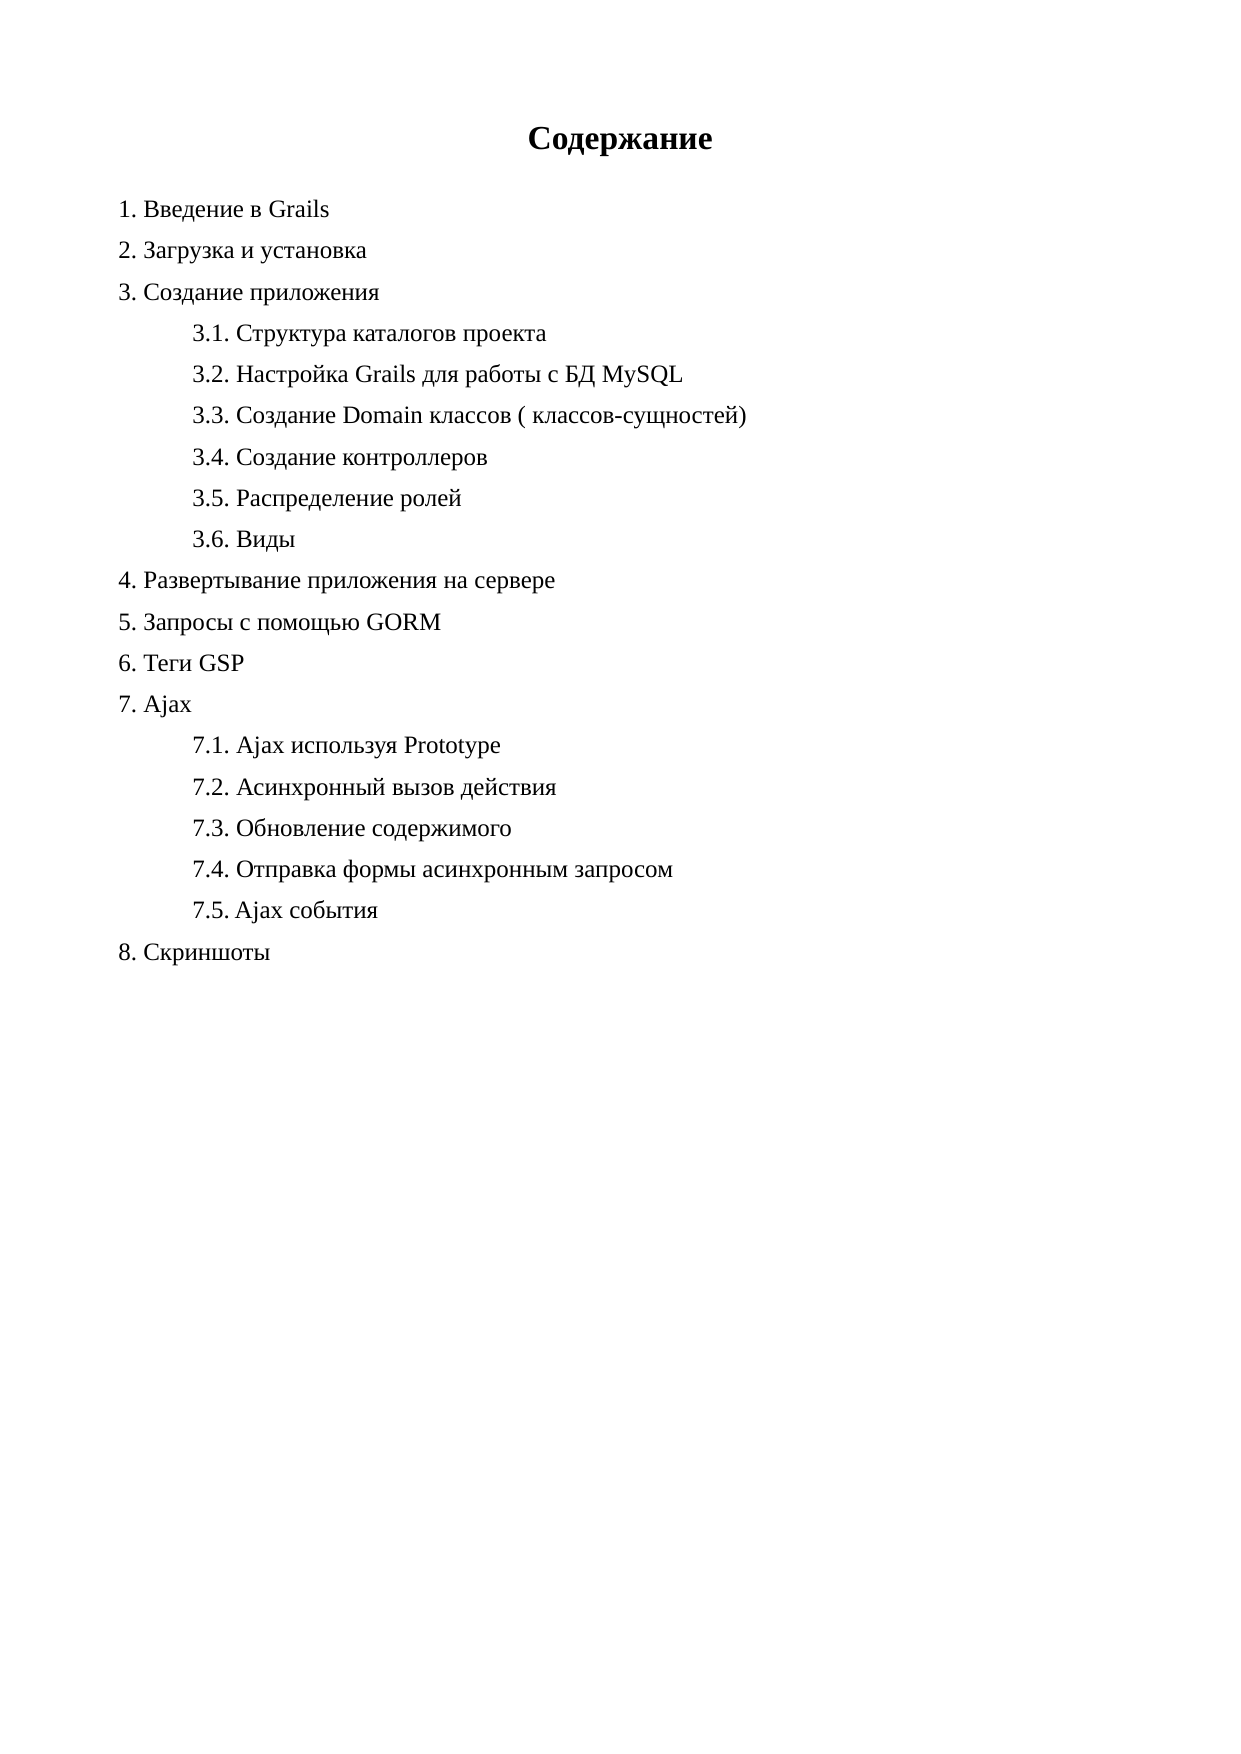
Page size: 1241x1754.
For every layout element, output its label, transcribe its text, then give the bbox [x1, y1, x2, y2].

text 3.3. Создание Domain классов ( классов-сущностей) [118, 401, 1122, 429]
subtitle Содержание [118, 118, 1122, 157]
text 8. Скриншоты [118, 937, 1122, 966]
text 7.5. Ajax события [118, 896, 1122, 924]
text 5. Запросы с помощью GORM [118, 607, 1122, 636]
text 3.4. Создание контроллеров [118, 442, 1122, 471]
text 3. Создание приложения [118, 277, 1122, 306]
text 4. Развертывание приложения на сервере [118, 566, 1122, 594]
text 2. Загрузка и установка [118, 236, 1122, 264]
text 3.5. Распределение ролей [118, 483, 1122, 512]
text 7. Ajax [118, 689, 1122, 718]
text 3.2. Настройка Grails для работы с БД MySQL [118, 359, 1122, 388]
subtitle 1. Введение в Grails [118, 194, 1122, 223]
text 7.3. Обновление содержимого [118, 813, 1122, 842]
text 7.2. Асинхронный вызов действия [118, 772, 1122, 801]
text 3.6. Виды [118, 524, 1122, 553]
text 6. Теги GSP [118, 648, 1122, 677]
text 7.4. Отправка формы асинхронным запросом [118, 854, 1122, 883]
text 3.1. Структура каталогов проекта [118, 318, 1122, 347]
text 7.1. Ajax используя Prototype [118, 731, 1122, 759]
